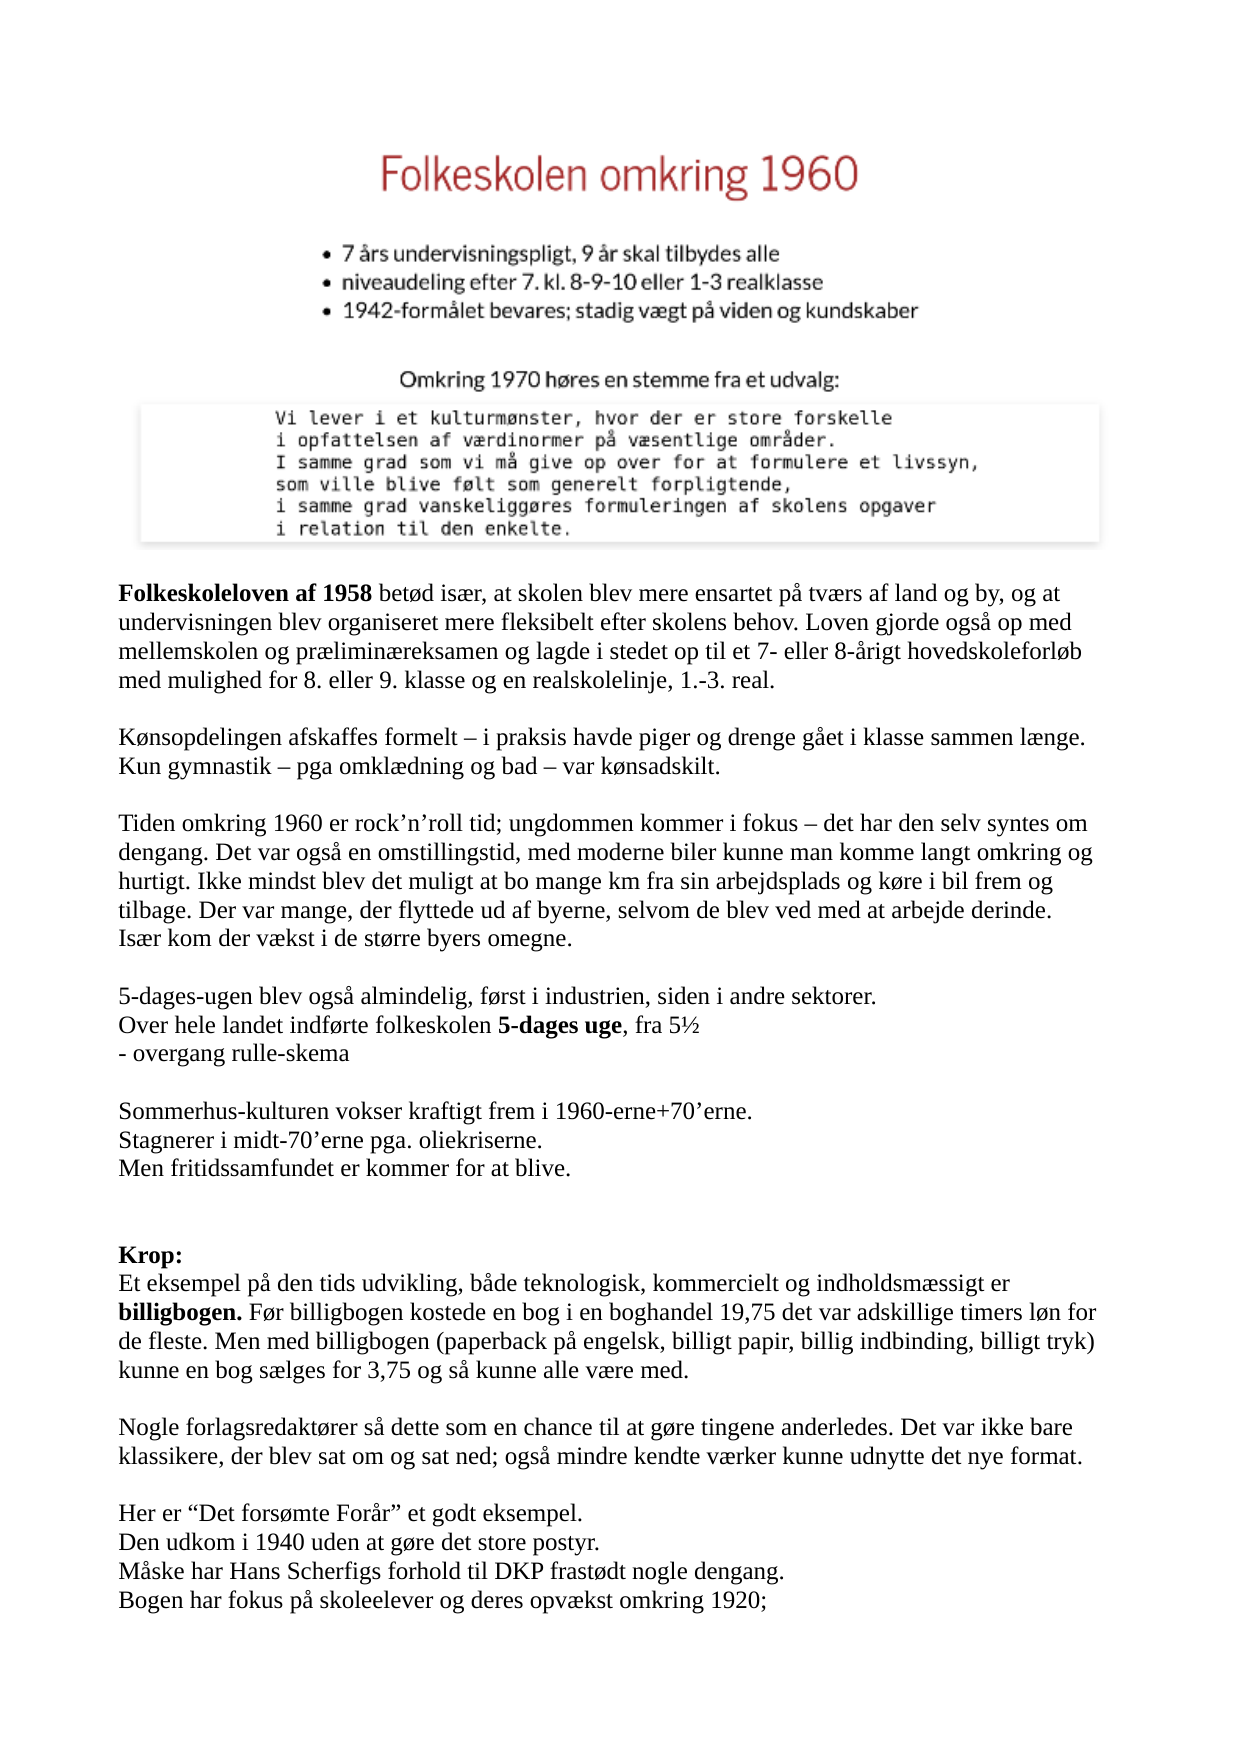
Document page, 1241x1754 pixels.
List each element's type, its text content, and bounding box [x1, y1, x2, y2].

text Især kom der vækst i de større byers omegne. [118, 923, 1122, 952]
text Tiden omkring 1960 er rock’n’roll tid; ungdommen kommer i fokus – det har den selv syntes om dengang. Det var også en omstillingstid, med moderne biler kunne man komme langt omkring og hurtigt. Ikke mindst blev det muligt at bo mange km fra sin arbejdsplads og køre i bil frem og tilbage. Der var mange, der flyttede ud af byerne, selvom de blev ved med at arbejde derinde. [118, 808, 1122, 923]
text Nogle forlagsredaktører så dette som en chance til at gøre tingene anderledes. Det var ikke bare klassikere, der blev sat om og sat ned; også mindre kendte værker kunne udnytte det nye format. [118, 1412, 1122, 1470]
text Et eksempel på den tids udvikling, både teknologisk, kommercielt og indholdsmæssigt er billigbogen. Før billigbogen kostede en bog i en boghandel 19,75 det var adskillige timers løn for de fleste. Men med billigbogen (paperback på engelsk, billigt papir, billig indbinding, billigt tryk) kunne en bog sælges for 3,75 og så kunne alle være med. [118, 1268, 1122, 1383]
picture [118, 146, 1123, 550]
text Krop: [118, 1240, 1122, 1268]
text - overgang rulle-skema [118, 1038, 1122, 1067]
text Måske har Hans Scherfigs forhold til DKP frastødt nogle dengang. [118, 1556, 1122, 1585]
text Kun gymnastik – pga omklædning og bad – var kønsadskilt. [118, 751, 1122, 780]
text Folkeskoleloven af 1958 betød især, at skolen blev mere ensartet på tværs af land og by, og at undervisningen blev organiseret mere fleksibelt efter skolens behov. Loven gjorde også op med mellemskolen og præliminæreksamen og lagde i stedet op til et 7- eller 8-årigt hovedskoleforløb med mulighed for 8. eller 9. klasse og en realskolelinje, 1.-3. real. [118, 578, 1122, 693]
text Bogen har fokus på skoleelever og deres opvækst omkring 1920; [118, 1585, 1122, 1613]
text Her er “Det forsømte Forår” et godt eksempel. [118, 1498, 1122, 1527]
text Kønsopdelingen afskaffes formelt – i praksis havde piger og drenge gået i klasse sammen længe. [118, 722, 1122, 751]
text Sommerhus-kulturen vokser kraftigt frem i 1960-erne+70’erne. [118, 1096, 1122, 1125]
text Men fritidssamfundet er kommer for at blive. [118, 1153, 1122, 1182]
text Stagnerer i midt-70’erne pga. oliekriserne. [118, 1125, 1122, 1153]
text Over hele landet indførte folkeskolen 5-dages uge, fra 5½ [118, 1010, 1122, 1038]
text Den udkom i 1940 uden at gøre det store postyr. [118, 1527, 1122, 1556]
text 5-dages-ugen blev også almindelig, først i industrien, siden i andre sektorer. [118, 981, 1122, 1010]
